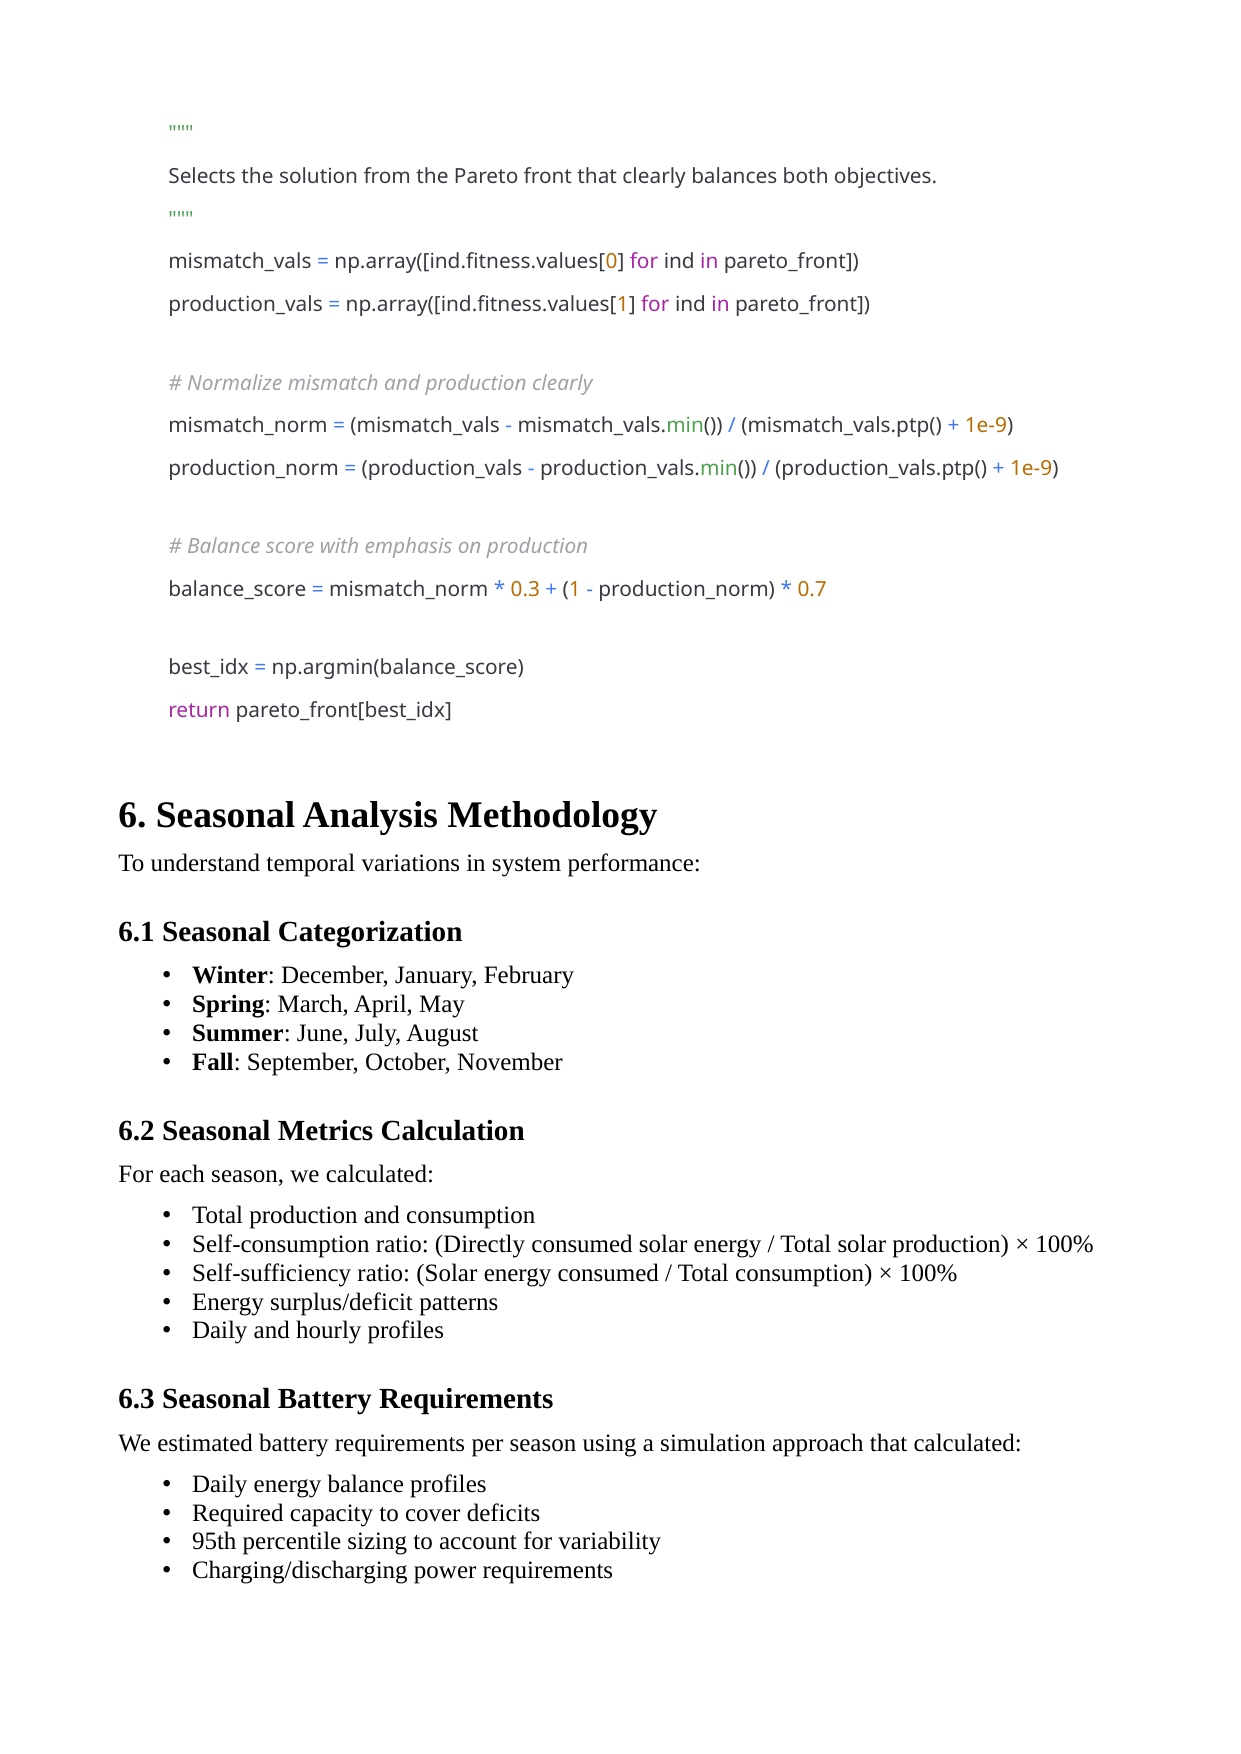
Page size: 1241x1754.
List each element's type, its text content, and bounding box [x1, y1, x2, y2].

subtitle 6. Seasonal Analysis Methodology [118, 793, 1122, 836]
list Fall: September, October, November [162, 1047, 1122, 1076]
text return pareto_front[best_idx] [118, 695, 1122, 724]
list Daily energy balance profiles [162, 1469, 1122, 1498]
text production_norm = (production_vals - production_vals.min()) / (production_vals.ptp() + 1e-9) [118, 453, 1122, 482]
list Winter: December, January, February [162, 961, 1122, 989]
list Required capacity to cover deficits [162, 1498, 1122, 1526]
list Self-sufficiency ratio: (Solar energy consumed / Total consumption) × 100% [162, 1258, 1122, 1287]
text For each season, we calculated: [118, 1159, 1122, 1188]
subtitle 6.1 Seasonal Categorization [118, 914, 1122, 948]
list Total production and consumption [162, 1200, 1122, 1229]
subtitle 6.3 Seasonal Battery Requirements [118, 1382, 1122, 1415]
list Self-consumption ratio: (Directly consumed solar energy / Total solar production) × 100% [162, 1229, 1122, 1258]
subtitle 6.2 Seasonal Metrics Calculation [118, 1113, 1122, 1147]
text balance_score = mismatch_norm * 0.3 + (1 - production_norm) * 0.7 [118, 574, 1122, 603]
list Energy surplus/deficit patterns [162, 1287, 1122, 1315]
text To understand temporal variations in system performance: [118, 848, 1122, 877]
text We estimated battery requirements per season using a simulation approach that calculated: [118, 1428, 1122, 1456]
text Selects the solution from the Pareto front that clearly balances both objectives. [118, 161, 1122, 189]
text """ [118, 204, 1122, 232]
text mismatch_vals = np.array([ind.fitness.values[0] for ind in pareto_front]) [118, 247, 1122, 275]
list Charging/discharging power requirements [162, 1555, 1122, 1584]
text """ [118, 118, 1122, 147]
text production_vals = np.array([ind.fitness.values[1] for ind in pareto_front]) [118, 289, 1122, 318]
list 95th percentile sizing to account for variability [162, 1526, 1122, 1555]
list Daily and hourly profiles [162, 1315, 1122, 1344]
text # Balance score with emphasis on production [118, 531, 1122, 560]
list Summer: June, July, August [162, 1018, 1122, 1047]
list Spring: March, April, May [162, 989, 1122, 1018]
text best_idx = np.argmin(balance_score) [118, 652, 1122, 681]
text # Normalize mismatch and production clearly [118, 368, 1122, 396]
text mismatch_norm = (mismatch_vals - mismatch_vals.min()) / (mismatch_vals.ptp() + 1e-9) [118, 410, 1122, 439]
